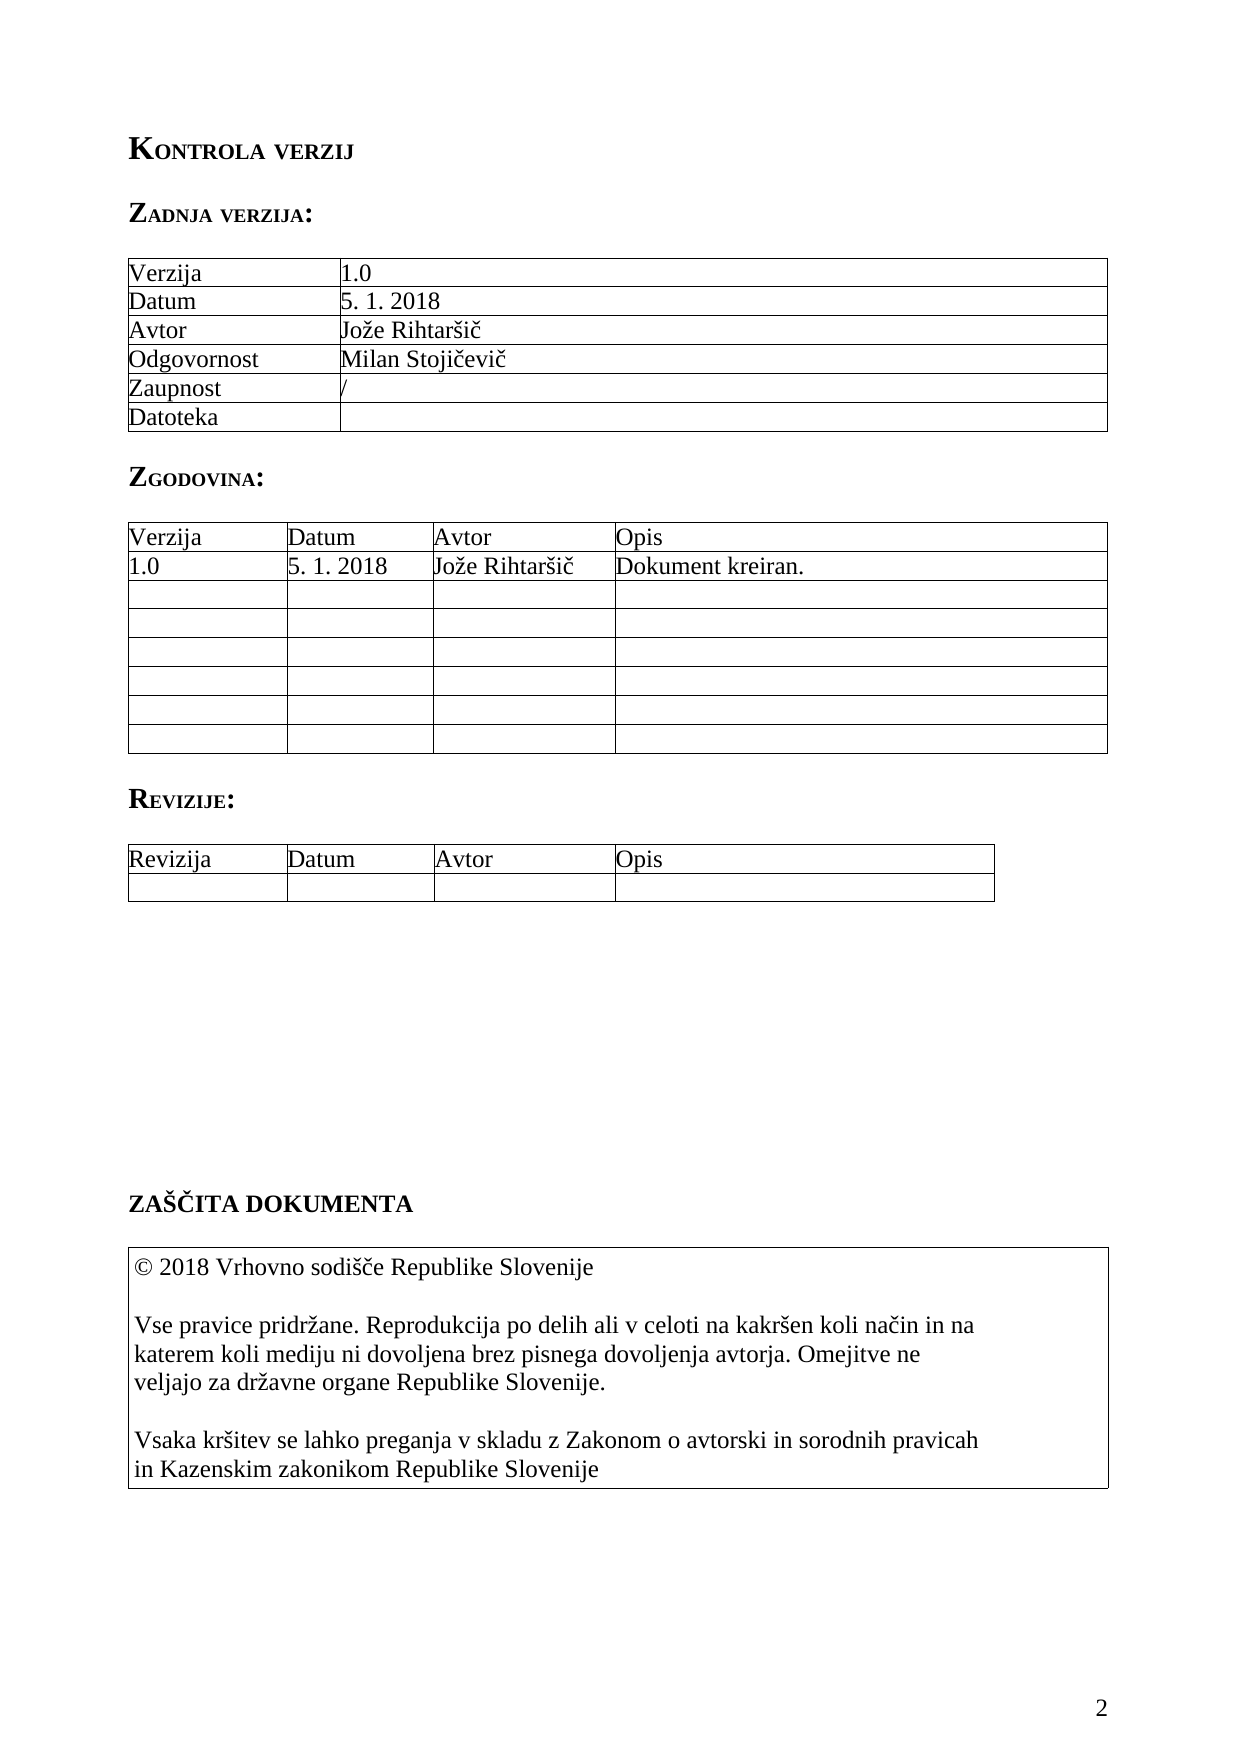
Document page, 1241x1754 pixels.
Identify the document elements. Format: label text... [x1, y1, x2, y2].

table_header Datum [288, 845, 434, 873]
table_cell [288, 874, 434, 901]
table_cell [288, 725, 433, 753]
text Kontrola verzij [128, 128, 1108, 166]
table_cell Datoteka [129, 403, 340, 431]
table_header Datum [288, 523, 433, 551]
table_cell [434, 638, 615, 666]
table_cell [288, 667, 433, 695]
table_cell Datum [129, 287, 340, 315]
table_cell [129, 696, 287, 724]
table_cell [616, 696, 1107, 724]
table_cell [435, 874, 615, 901]
table_cell Avtor [129, 316, 340, 344]
text Zgodovina: [128, 459, 1108, 493]
table_cell 5. 1. 2018 [341, 287, 1107, 315]
table_cell [129, 638, 287, 666]
table_cell Jože Rihtaršič [434, 552, 615, 579]
table_cell [434, 725, 615, 753]
table_cell [616, 874, 994, 901]
table_header © 2018 Vrhovno sodišče Republike Slovenije Vse pravice pridržane. Reprodukcija po delih ali v celoti na kakršen koli način in na katerem koli mediju ni dovoljena brez pisnega dovoljenja avtorja. Omejitve ne veljajo za državne organe Republike Slovenije. Vsaka kršitev se lahko preganja v skladu z Zakonom o avtorski in sorodnih pravicah in Kazenskim zakonikom Republike Slovenije [129, 1248, 1108, 1488]
table_cell [616, 667, 1107, 695]
table_cell 1.0 [129, 552, 287, 579]
table_header Opis [616, 523, 1107, 551]
table_header Verzija [129, 523, 287, 551]
table_cell Jože Rihtaršič [341, 316, 1107, 344]
table_cell [434, 581, 615, 608]
table_header Opis [616, 845, 994, 873]
table_cell [288, 638, 433, 666]
table_header Verzija [129, 259, 340, 286]
table_cell [129, 725, 287, 753]
table_cell [616, 638, 1107, 666]
table_cell / [341, 374, 1107, 402]
table_cell [288, 696, 433, 724]
table_cell [129, 609, 287, 637]
table_cell [616, 609, 1107, 637]
table_cell [129, 874, 287, 901]
text Zadnja verzija: [128, 195, 1108, 229]
text Revizije: [128, 781, 1108, 815]
table_cell [616, 725, 1107, 753]
table_cell Milan Stojičevič [341, 345, 1107, 373]
table_header Revizija [129, 845, 287, 873]
table_cell [434, 696, 615, 724]
table_cell 5. 1. 2018 [288, 552, 433, 579]
table_cell [434, 609, 615, 637]
table_cell [434, 667, 615, 695]
table_header Avtor [435, 845, 615, 873]
table_cell Dokument kreiran. [616, 552, 1107, 579]
table_header Avtor [434, 523, 615, 551]
table_cell [129, 667, 287, 695]
table_cell [616, 581, 1107, 608]
table_cell [129, 581, 287, 608]
table_cell Zaupnost [129, 374, 340, 402]
table_cell [288, 609, 433, 637]
table_cell [341, 403, 1107, 431]
text ZAŠČITA DOKUMENTA [128, 1189, 1108, 1218]
table_cell [288, 581, 433, 608]
table_header 1.0 [341, 259, 1107, 286]
table_cell Odgovornost [129, 345, 340, 373]
